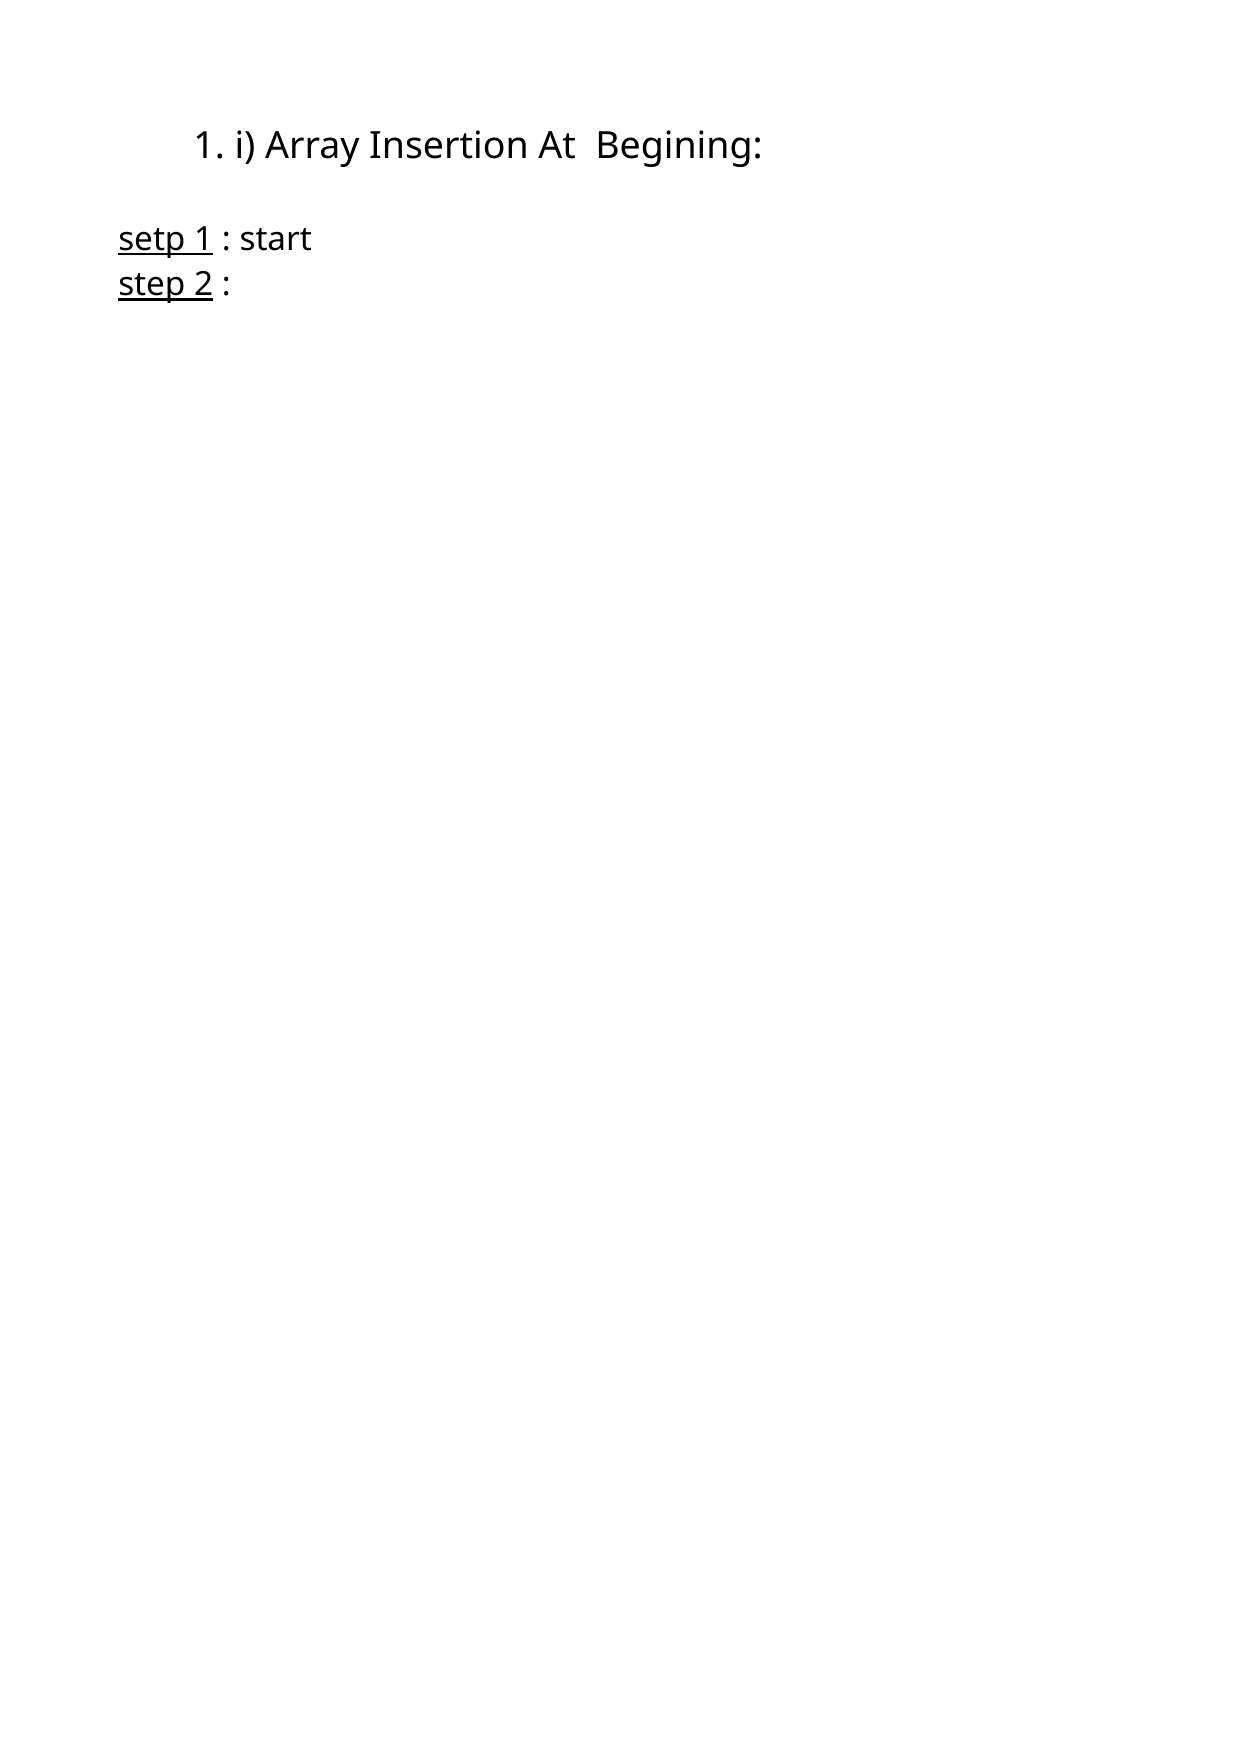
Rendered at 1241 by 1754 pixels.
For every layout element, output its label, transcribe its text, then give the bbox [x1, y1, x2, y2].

list 1. i) Array Insertion At Begining: [156, 118, 1122, 169]
text setp 1 : start [118, 214, 1122, 260]
text step 2 : [118, 260, 1122, 305]
